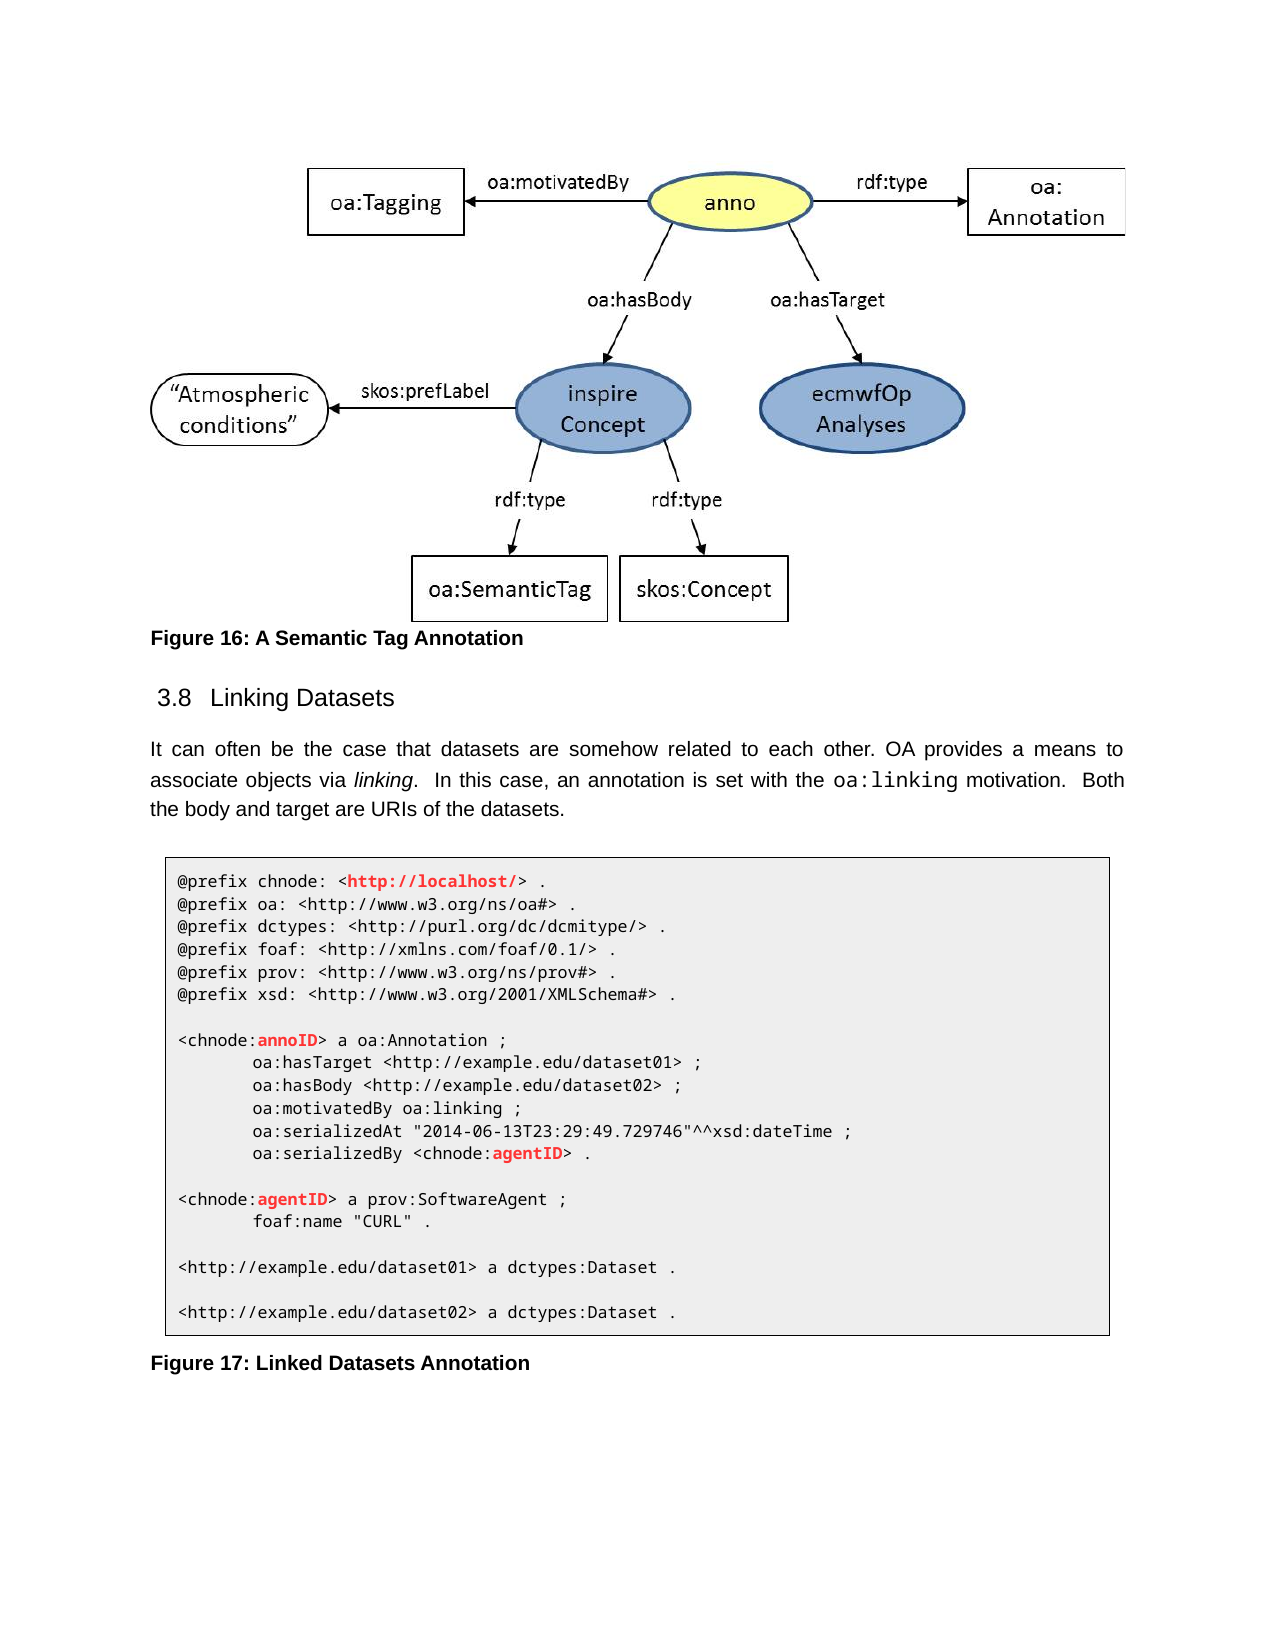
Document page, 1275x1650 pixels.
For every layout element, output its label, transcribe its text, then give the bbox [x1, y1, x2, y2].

picture [150, 161, 1125, 622]
list Figure 16: A Semantic Tag Annotation [150, 622, 1125, 649]
text oa:serializedAt "2014-06-13T23:29:49.729746"^^xsd:dateTime ; [177, 1119, 1098, 1142]
text oa:serializedBy <chnode:agentID> . [177, 1142, 1098, 1164]
text oa:hasBody <http://example.edu/dataset02> ; [177, 1074, 1098, 1096]
text It can often be the case that datasets are somehow related to each other. OA provides a means to associate objects via linking. In this case, an annotation is set with the oa:linking motivation. Both the body and target are URIs of the datasets. [150, 737, 1125, 821]
text oa:hasTarget <http://example.edu/dataset01> ; [177, 1051, 1098, 1074]
text @prefix oa: <http://www.w3.org/ns/oa#> . [177, 892, 1098, 915]
text <chnode:agentID> a prov:SoftwareAgent ; [177, 1187, 1098, 1210]
text oa:motivatedBy oa:linking ; [177, 1096, 1098, 1119]
text <http://example.edu/dataset02> a dctypes:Dataset . [177, 1301, 1098, 1323]
text @prefix chnode: <http://localhost/> . [177, 869, 1098, 892]
text @prefix prov: <http://www.w3.org/ns/prov#> . [177, 960, 1098, 983]
text <http://example.edu/dataset01> a dctypes:Dataset . [177, 1255, 1098, 1278]
subtitle Linking Datasets [150, 649, 1125, 712]
text foaf:name "CURL" . [177, 1210, 1098, 1233]
text @prefix foaf: <http://xmlns.com/foaf/0.1/> . [177, 937, 1098, 960]
text @prefix xsd: <http://www.w3.org/2001/XMLSchema#> . [177, 983, 1098, 1006]
text <chnode:annoID> a oa:Annotation ; [177, 1028, 1098, 1051]
text Figure 17: Linked Datasets Annotation [150, 869, 1125, 1375]
text @prefix dctypes: <http://purl.org/dc/dcmitype/> . [177, 915, 1098, 937]
subtitle [150, 150, 1125, 161]
